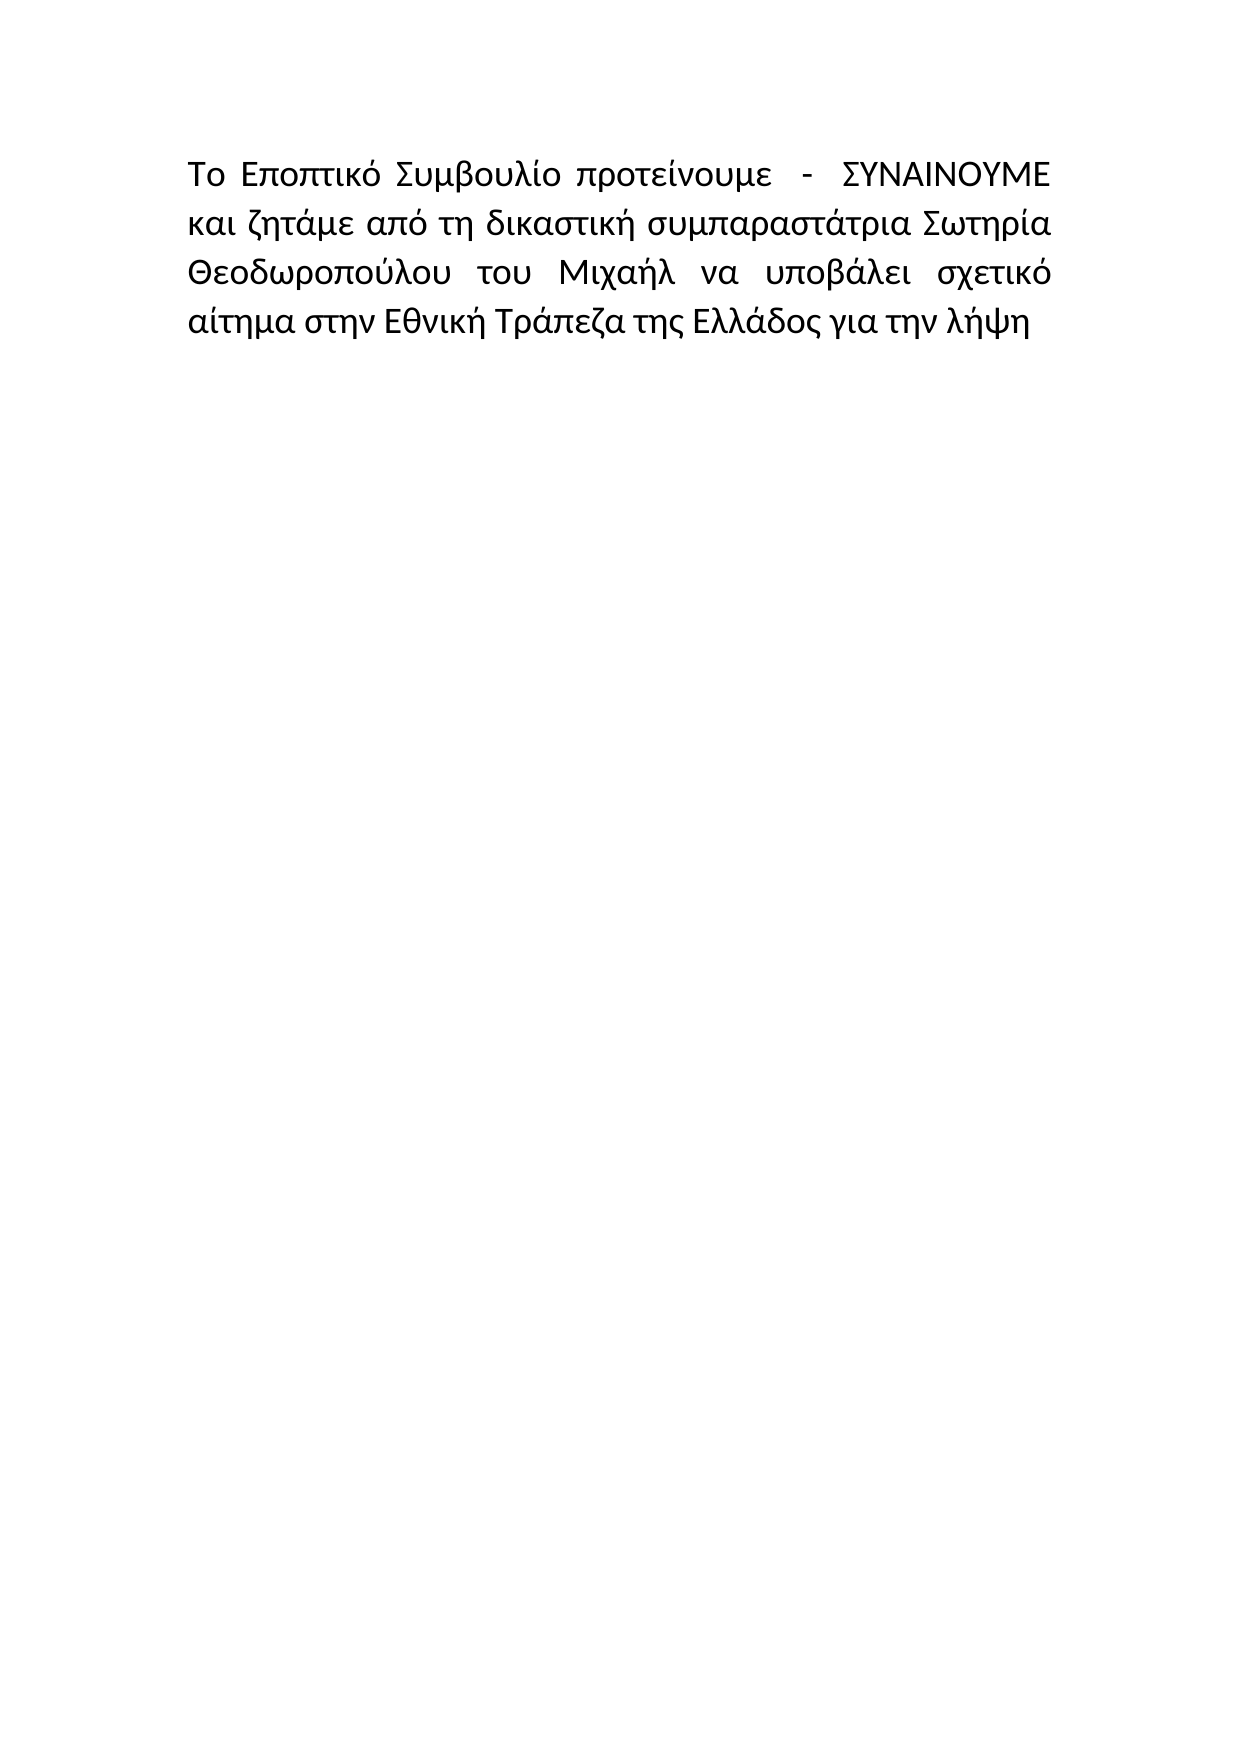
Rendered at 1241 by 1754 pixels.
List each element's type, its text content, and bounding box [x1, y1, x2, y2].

text Το Εποπτικό Συμβουλίο προτείνουμε - ΣΥΝΑΙΝΟΥΜΕ και ζητάμε από τη δικαστική συμπαραστάτρια Σωτηρία Θεοδωροπούλου του Μιχαήλ να υποβάλει σχετικό αίτημα στην Εθνική Τράπεζα της Ελλάδος για την λήψη [187, 150, 1053, 343]
